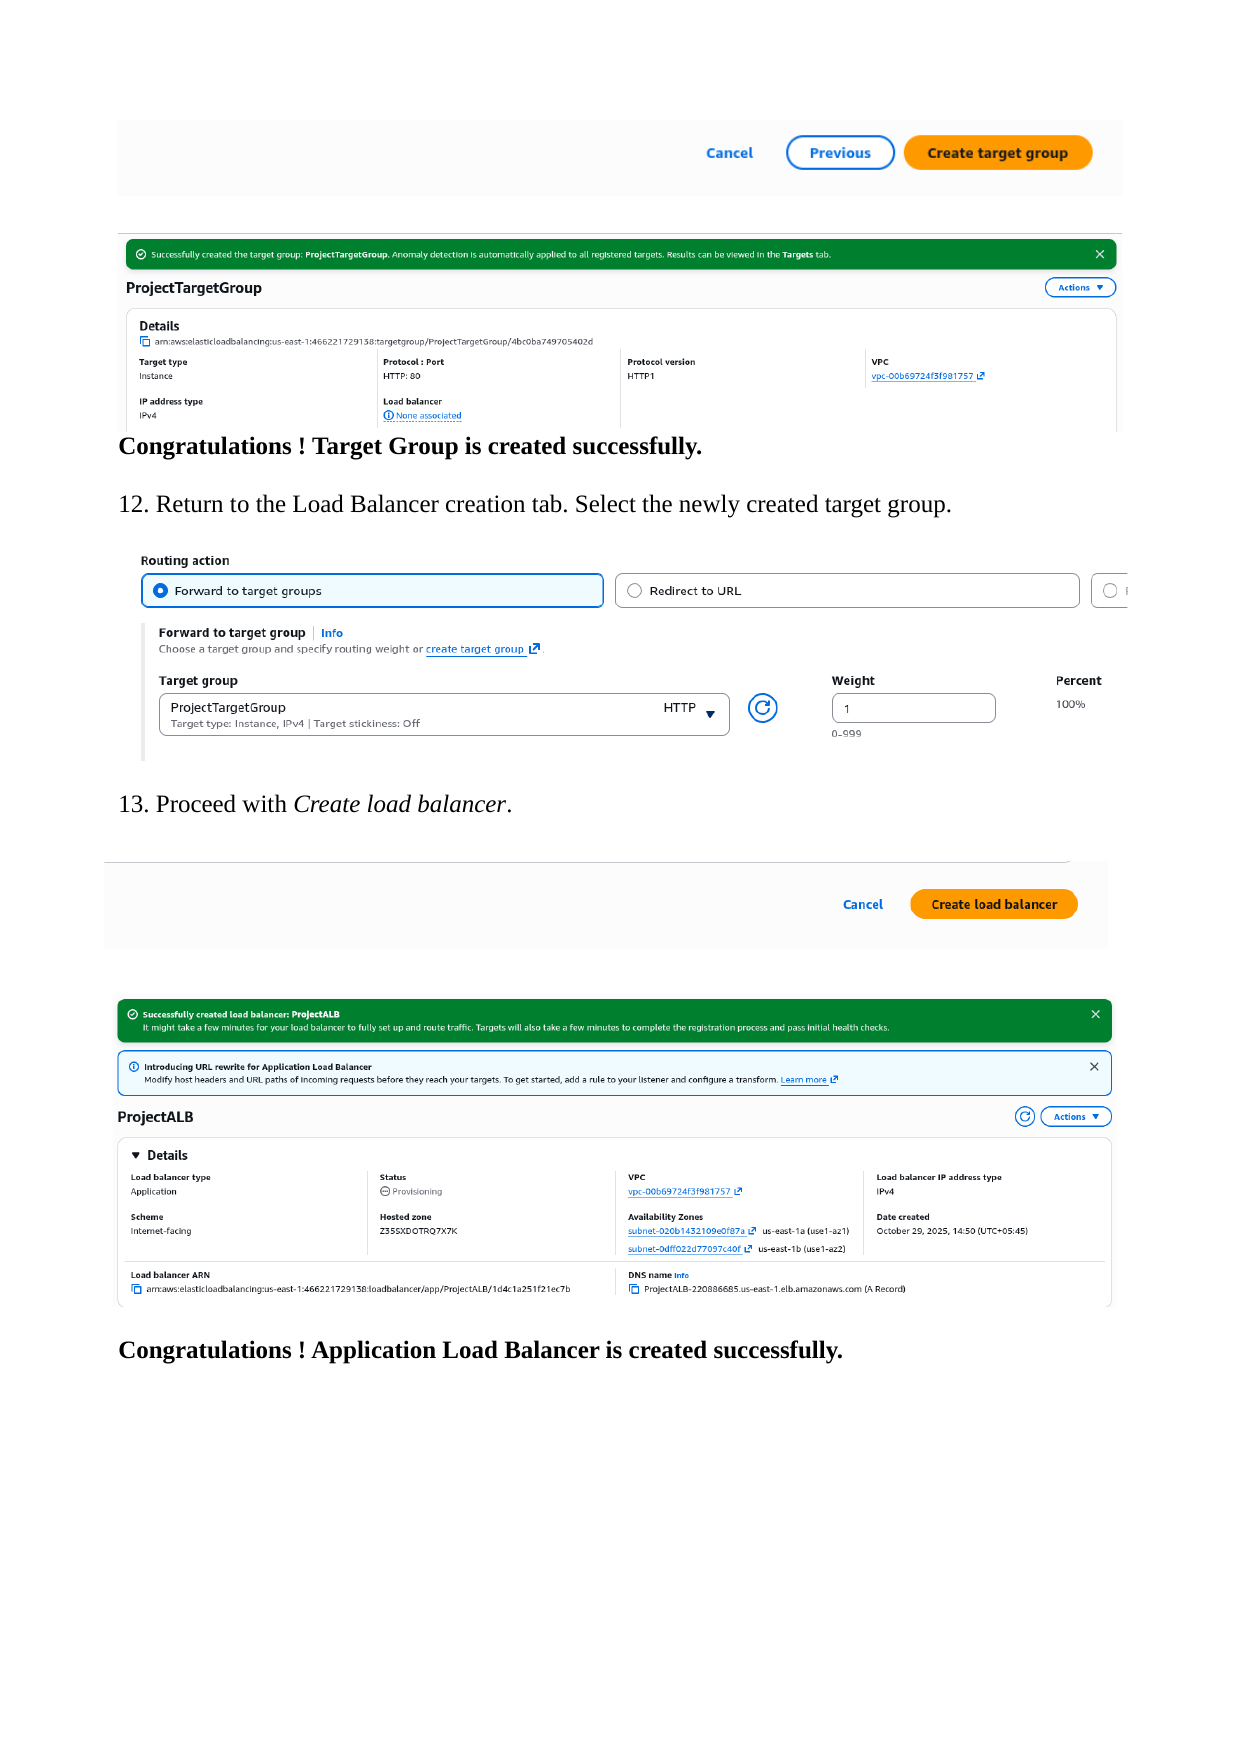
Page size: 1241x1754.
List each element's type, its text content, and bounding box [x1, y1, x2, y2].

picture [118, 233, 1123, 432]
text 13. Proceed with Create load balancer. [118, 789, 1122, 818]
text [118, 224, 1122, 233]
picture [118, 120, 1123, 196]
text Congratulations ! Application Load Balancer is created successfully. [118, 1335, 1122, 1364]
picture [123, 545, 1128, 761]
text Congratulations ! Target Group is created successfully. [118, 432, 1122, 460]
picture [112, 994, 1117, 1307]
picture [104, 861, 1109, 949]
text 12. Return to the Load Balancer creation tab. Select the newly created target group. [118, 489, 1122, 518]
